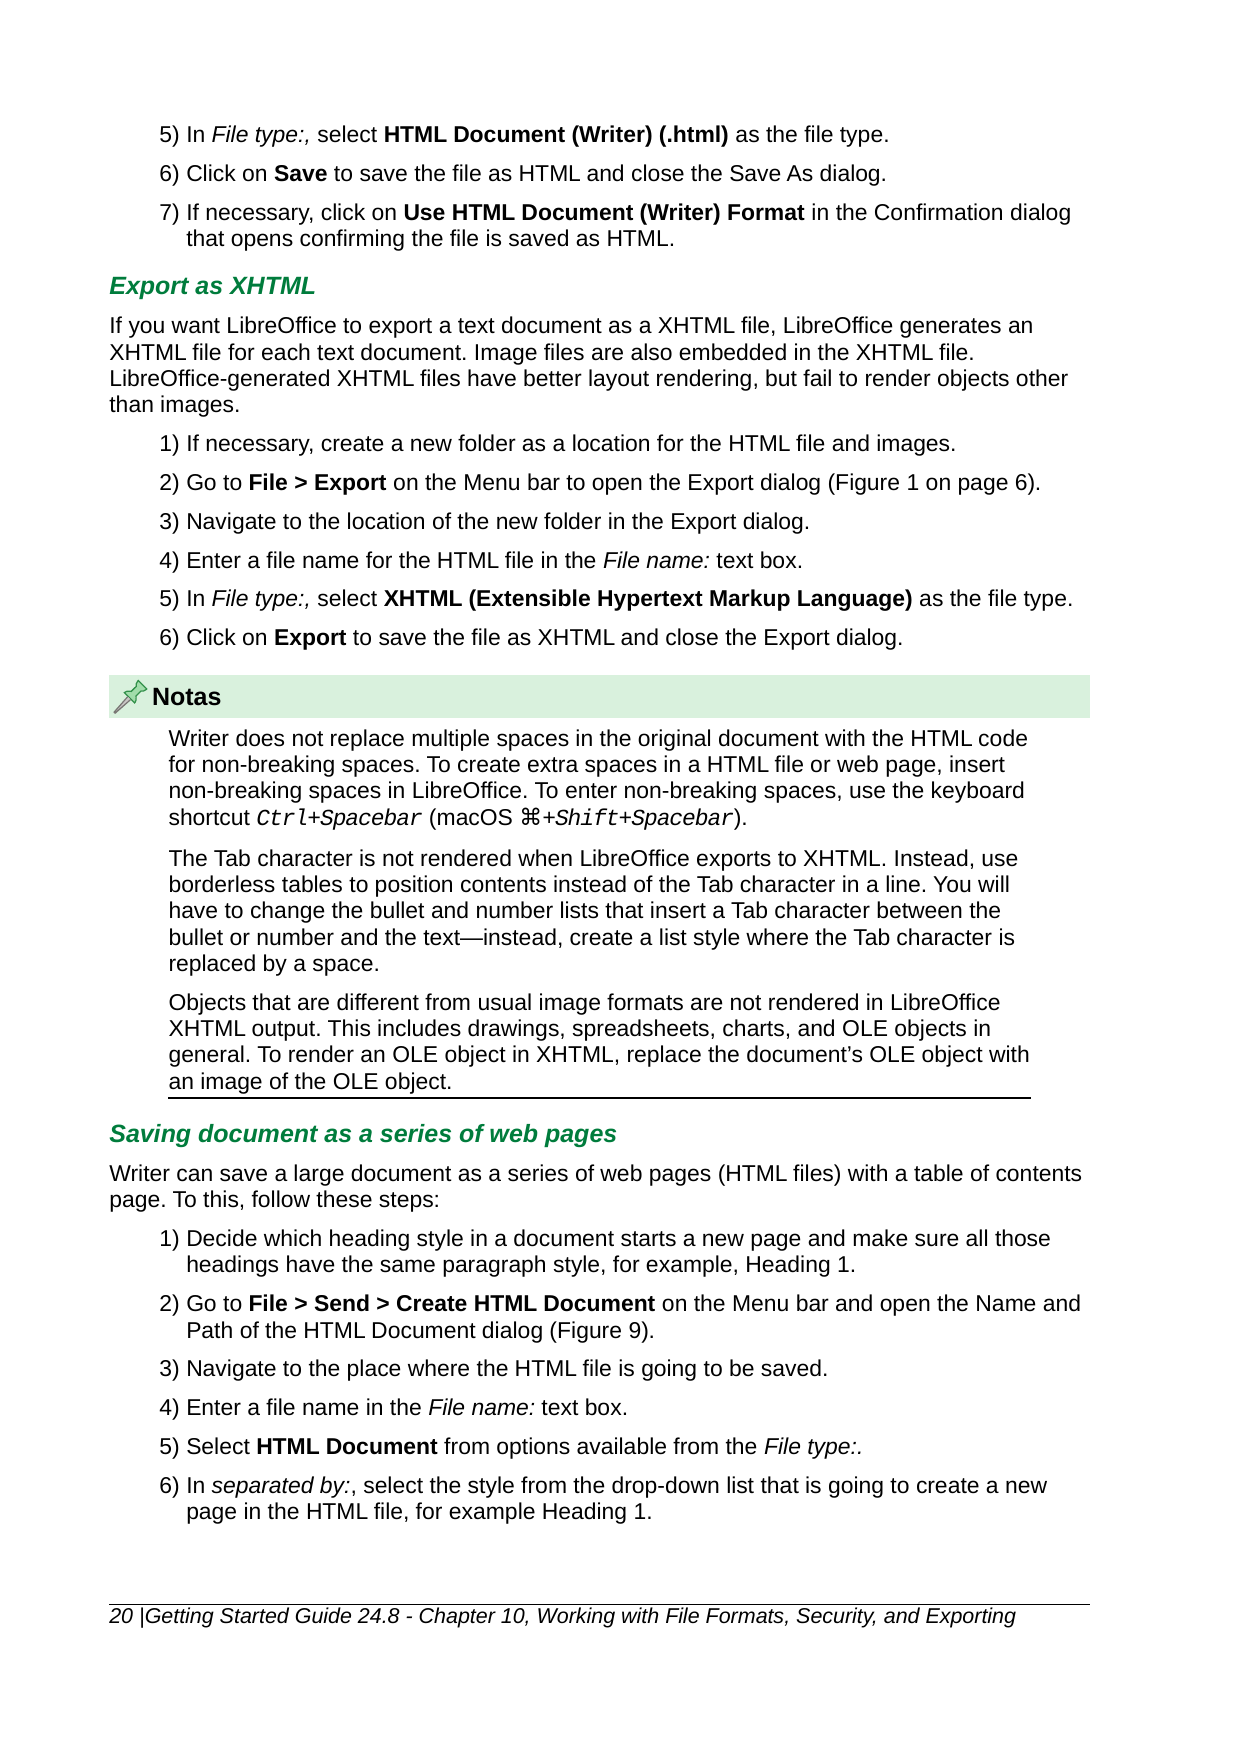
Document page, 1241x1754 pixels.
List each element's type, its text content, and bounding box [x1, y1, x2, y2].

list Click on Export to save the file as XHTML and close the Export dialog. [186, 624, 1090, 651]
list If you want LibreOffice to export a text document as a XHTML file, LibreOffice generates an XHTML file for each text document. Image files are also embedded in the XHTML file. LibreOffice-generated XHTML files have better layout rendering, but fail to render objects other than images. [109, 312, 1090, 417]
subtitle Saving document as a series of web pages [109, 1119, 1090, 1147]
subtitle Notas [109, 675, 1090, 718]
list Select HTML Document from options available from the File type:. [186, 1433, 1090, 1459]
list If necessary, create a new folder as a location for the HTML file and images. [186, 430, 1090, 456]
list Enter a file name for the HTML file in the File name: text box. [186, 547, 1090, 573]
text The Tab character is not rendered when LibreOffice exports to XHTML. Instead, use borderless tables to position contents instead of the Tab character in a line. You will have to change the bullet and number lists that insert a Tab character between the bullet or number and the text—instead, create a list style where the Tab character is replaced by a space. [168, 844, 1031, 976]
list Go to File > Send > Create HTML Document on the Menu bar and open the Name and Path of the HTML Document dialog (Figure 9). [186, 1290, 1090, 1343]
list Enter a file name in the File name: text box. [186, 1394, 1090, 1421]
list In separated by:, select the style from the drop-down list that is going to create a new page in the HTML file, for example Heading 1. [186, 1472, 1090, 1525]
list Decide which heading style in a document starts a new page and make sure all those headings have the same paragraph style, for example, Heading 1. [186, 1225, 1090, 1278]
list Navigate to the location of the new folder in the Export dialog. [186, 508, 1090, 534]
list Writer can save a large document as a series of web pages (HTML files) with a table of contents page. To this, follow these steps: [109, 1160, 1090, 1212]
text Writer does not replace multiple spaces in the original document with the HTML code for non-breaking spaces. To create extra spaces in a HTML file or web page, insert non-breaking spaces in LibreOffice. To enter non-breaking spaces, use the keyboard shortcut Ctrl+Spacebar (macOS ⌘+Shift+Spacebar). [168, 724, 1031, 832]
subtitle Export as XHTML [109, 271, 1090, 300]
list Click on Save to save the file as HTML and close the Save As dialog. [186, 160, 1090, 186]
list If necessary, click on Use HTML Document (Writer) Format in the Confirmation dialog that opens confirming the file is saved as HTML. [186, 199, 1090, 251]
list In File type:, select HTML Document (Writer) (.html) as the file type. [186, 121, 1090, 147]
list In File type:, select XHTML (Extensible Hypertext Markup Language) as the file type. [186, 585, 1090, 612]
text Objects that are different from usual image formats are not rendered in LibreOffice XHTML output. This includes drawings, spreadsheets, charts, and OLE objects in general. To render an OLE object in XHTML, replace the document’s OLE object with an image of the OLE object. [168, 989, 1031, 1097]
list Navigate to the place where the HTML file is going to be saved. [186, 1355, 1090, 1382]
list Go to File > Export on the Menu bar to open the Export dialog (Figure 1 on page 7). [186, 469, 1090, 495]
